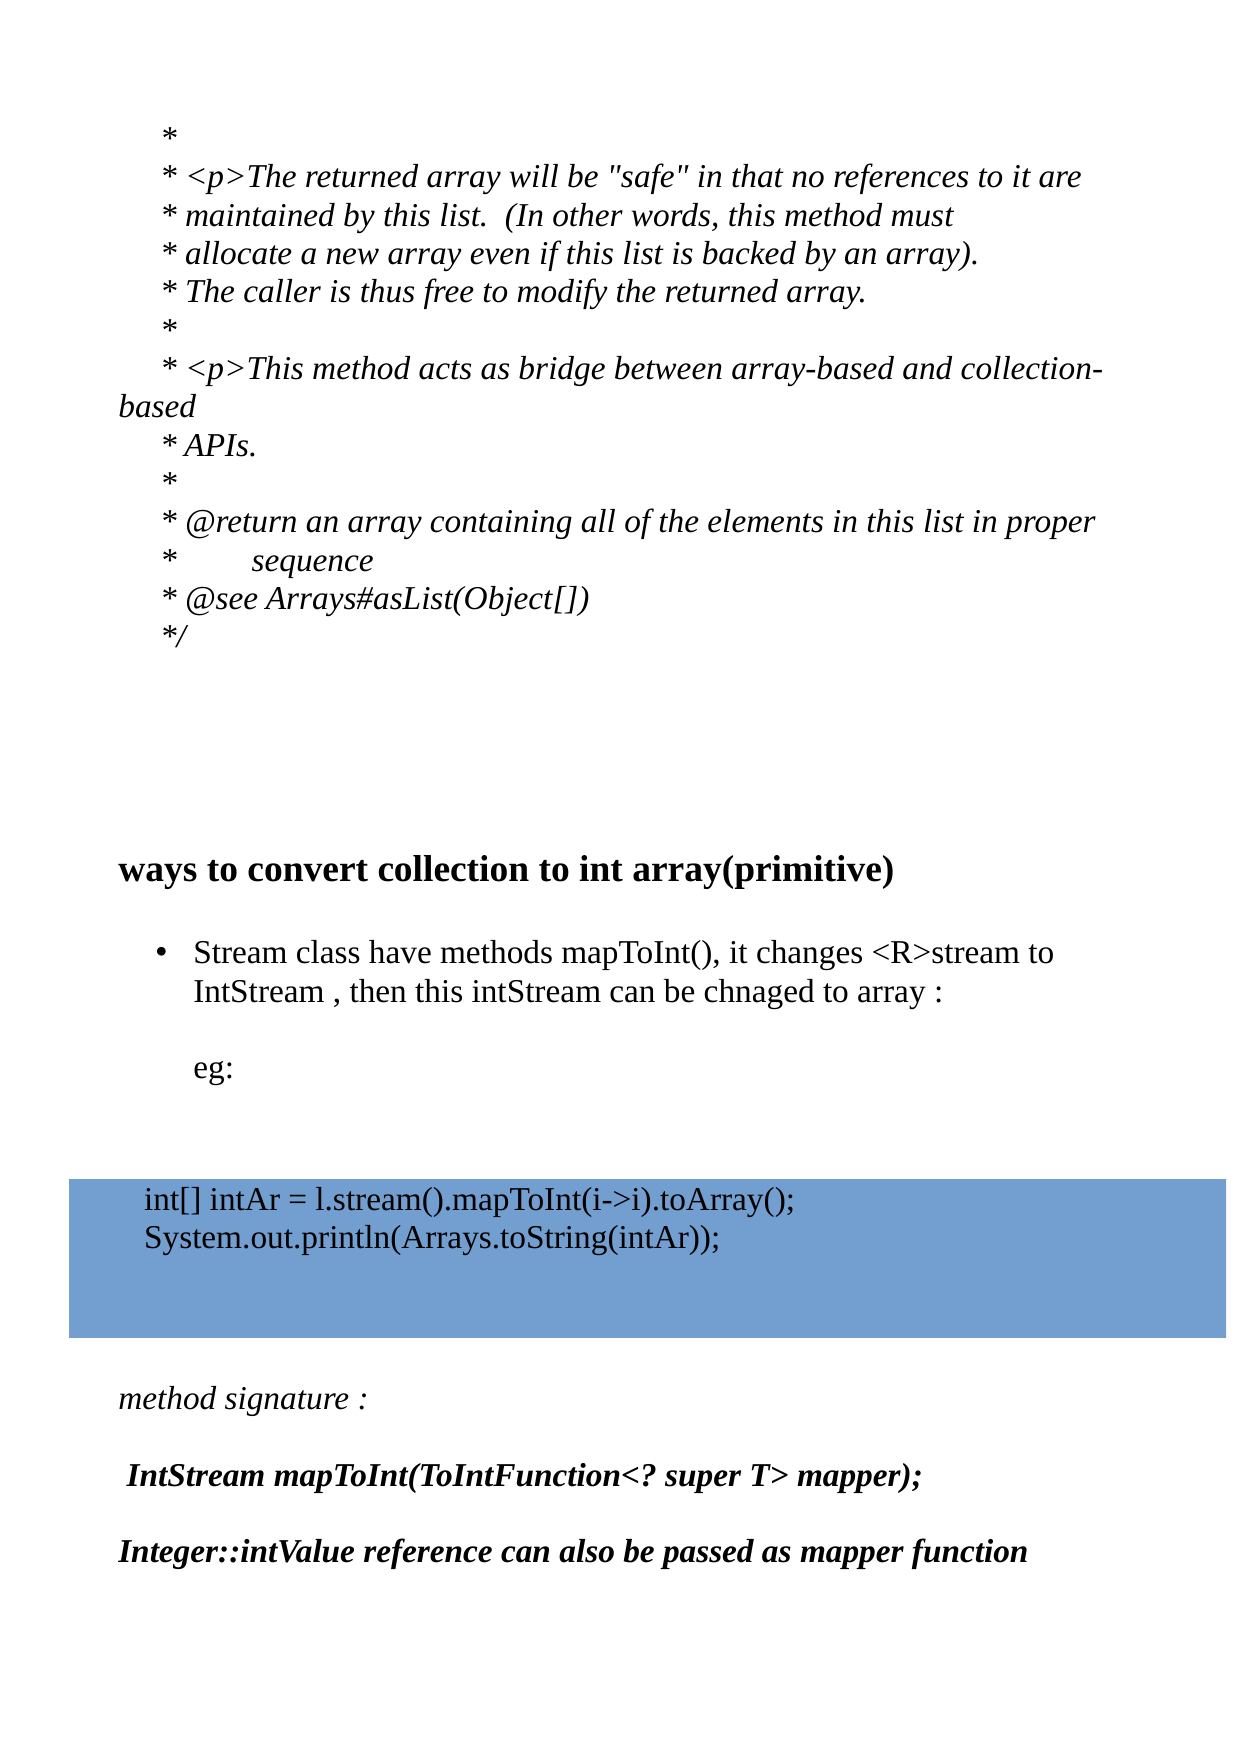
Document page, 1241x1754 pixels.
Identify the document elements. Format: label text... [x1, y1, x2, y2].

text Integer::intValue reference can also be passed as mapper function [118, 1532, 1122, 1570]
text * allocate a new array even if this list is backed by an array). [118, 233, 1122, 271]
text method signature : [118, 1378, 1122, 1417]
list eg: [156, 1048, 1122, 1086]
text * The caller is thus free to modify the returned array. [118, 271, 1122, 310]
text * sequence [118, 540, 1122, 578]
text */ [118, 616, 1122, 655]
text * maintained by this list. (In other words, this method must [118, 195, 1122, 233]
text IntStream mapToInt(ToIntFunction<? super T> mapper); [118, 1455, 1122, 1493]
text ways to convert collection to int array(primitive) [118, 846, 1122, 889]
list Stream class have methods mapToInt(), it changes <R>stream to IntStream , then this intStream can be chnaged to array : [156, 933, 1122, 1009]
text * @return an array containing all of the elements in this list in proper [118, 501, 1122, 540]
text * <p>The returned array will be "safe" in that no references to it are [118, 156, 1122, 195]
text * [118, 118, 1122, 156]
text * [118, 463, 1122, 501]
text * [118, 310, 1122, 348]
text * APIs. [118, 425, 1122, 463]
text * @see Arrays#asList(Object[]) [118, 578, 1122, 616]
text * <p>This method acts as bridge between array-based and collection-based [118, 348, 1122, 425]
